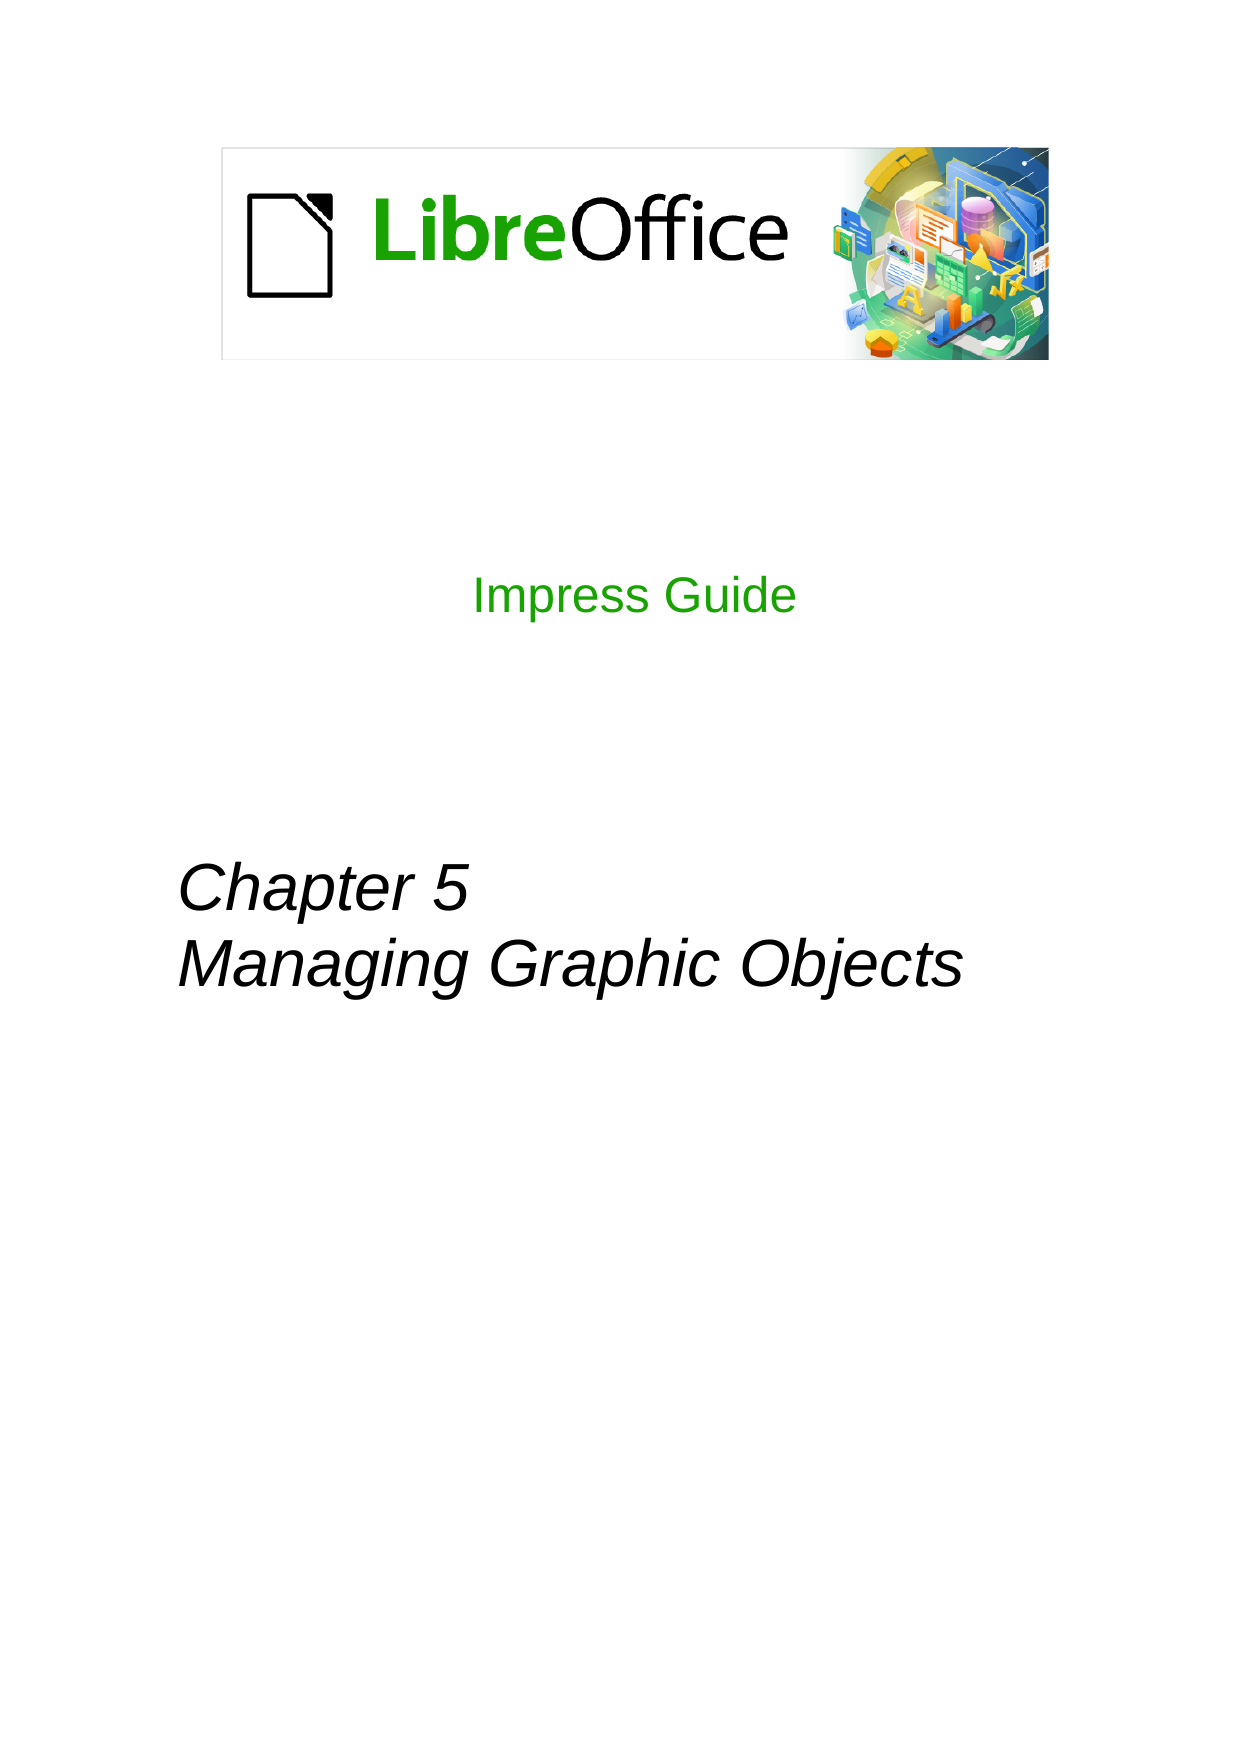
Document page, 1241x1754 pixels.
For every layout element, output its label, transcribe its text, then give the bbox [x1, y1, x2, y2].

title Chapter 5 Managing Graphic Objects [177, 848, 1093, 1000]
picture [221, 147, 1049, 360]
text Impress Guide [177, 566, 1093, 623]
